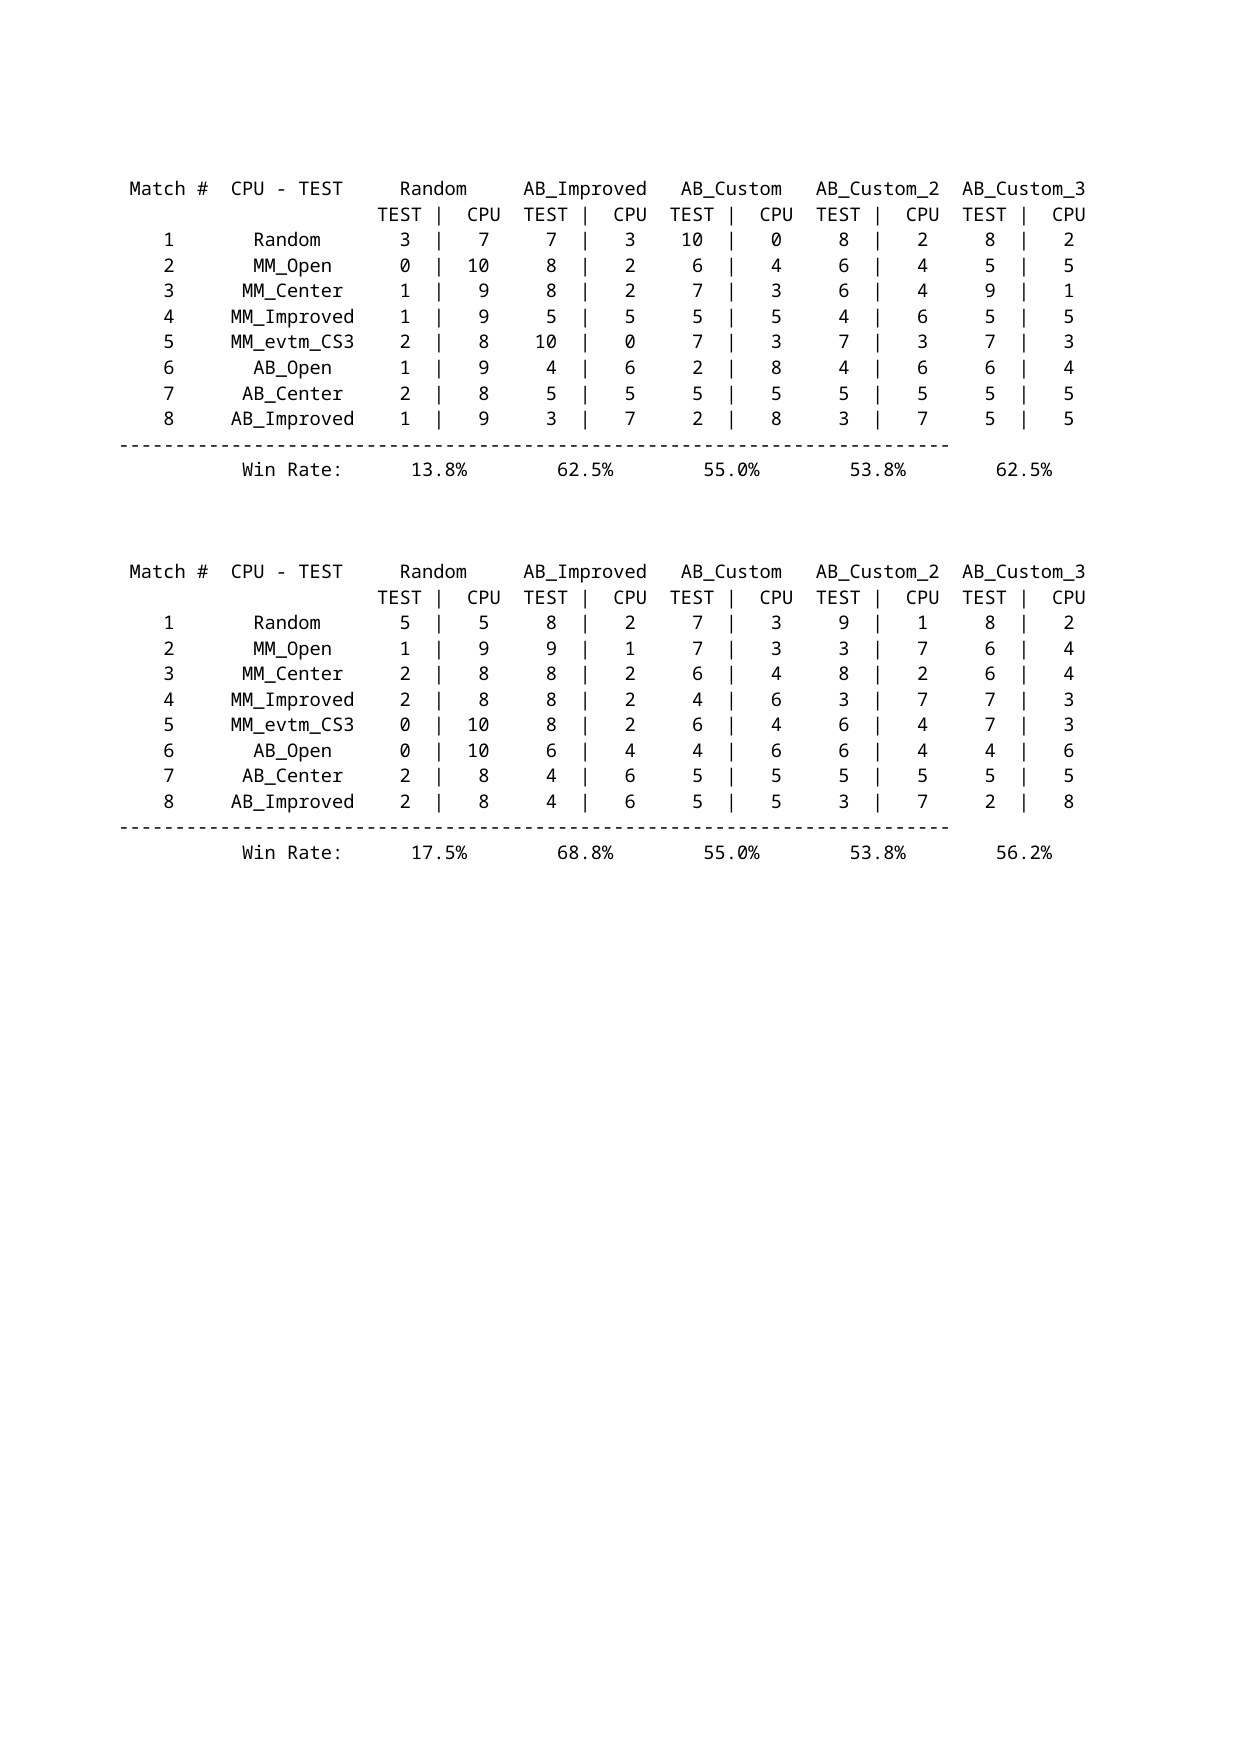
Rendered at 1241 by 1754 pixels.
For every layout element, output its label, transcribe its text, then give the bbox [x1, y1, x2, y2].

text Win Rate: 17.5% 68.8% 55.0% 53.8% 56.2% [118, 839, 1122, 865]
text Match # CPU - TEST Random AB_Improved AB_Custom AB_Custom_2 AB_Custom_3 [118, 558, 1122, 584]
text TEST | CPU TEST | CPU TEST | CPU TEST | CPU TEST | CPU [118, 584, 1122, 609]
text 3 MM_Center 1 | 9 8 | 2 7 | 3 6 | 4 9 | 1 [118, 278, 1122, 303]
text 6 AB_Open 1 | 9 4 | 6 2 | 8 4 | 6 6 | 4 [118, 354, 1122, 380]
text 2 MM_Open 1 | 9 9 | 1 7 | 3 3 | 7 6 | 4 [118, 635, 1122, 661]
text 1 Random 5 | 5 8 | 2 7 | 3 9 | 1 8 | 2 [118, 609, 1122, 635]
text 3 MM_Center 2 | 8 8 | 2 6 | 4 8 | 2 6 | 4 [118, 661, 1122, 686]
text -------------------------------------------------------------------------- [118, 814, 1122, 839]
text 2 MM_Open 0 | 10 8 | 2 6 | 4 6 | 4 5 | 5 [118, 252, 1122, 278]
text 5 MM_evtm_CS3 2 | 8 10 | 0 7 | 3 7 | 3 7 | 3 [118, 329, 1122, 354]
text 5 MM_evtm_CS3 0 | 10 8 | 2 6 | 4 6 | 4 7 | 3 [118, 712, 1122, 737]
text Match # CPU - TEST Random AB_Improved AB_Custom AB_Custom_2 AB_Custom_3 [118, 176, 1122, 201]
text -------------------------------------------------------------------------- [118, 431, 1122, 456]
text 8 AB_Improved 2 | 8 4 | 6 5 | 5 3 | 7 2 | 8 [118, 788, 1122, 814]
text 4 MM_Improved 1 | 9 5 | 5 5 | 5 4 | 6 5 | 5 [118, 303, 1122, 329]
text Win Rate: 13.8% 62.5% 55.0% 53.8% 62.5% [118, 456, 1122, 482]
text TEST | CPU TEST | CPU TEST | CPU TEST | CPU TEST | CPU [118, 201, 1122, 227]
text 1 Random 3 | 7 7 | 3 10 | 0 8 | 2 8 | 2 [118, 227, 1122, 252]
text 8 AB_Improved 1 | 9 3 | 7 2 | 8 3 | 7 5 | 5 [118, 405, 1122, 431]
text 7 AB_Center 2 | 8 5 | 5 5 | 5 5 | 5 5 | 5 [118, 380, 1122, 405]
text 4 MM_Improved 2 | 8 8 | 2 4 | 6 3 | 7 7 | 3 [118, 686, 1122, 712]
text 7 AB_Center 2 | 8 4 | 6 5 | 5 5 | 5 5 | 5 [118, 763, 1122, 788]
text 6 AB_Open 0 | 10 6 | 4 4 | 6 6 | 4 4 | 6 [118, 737, 1122, 763]
